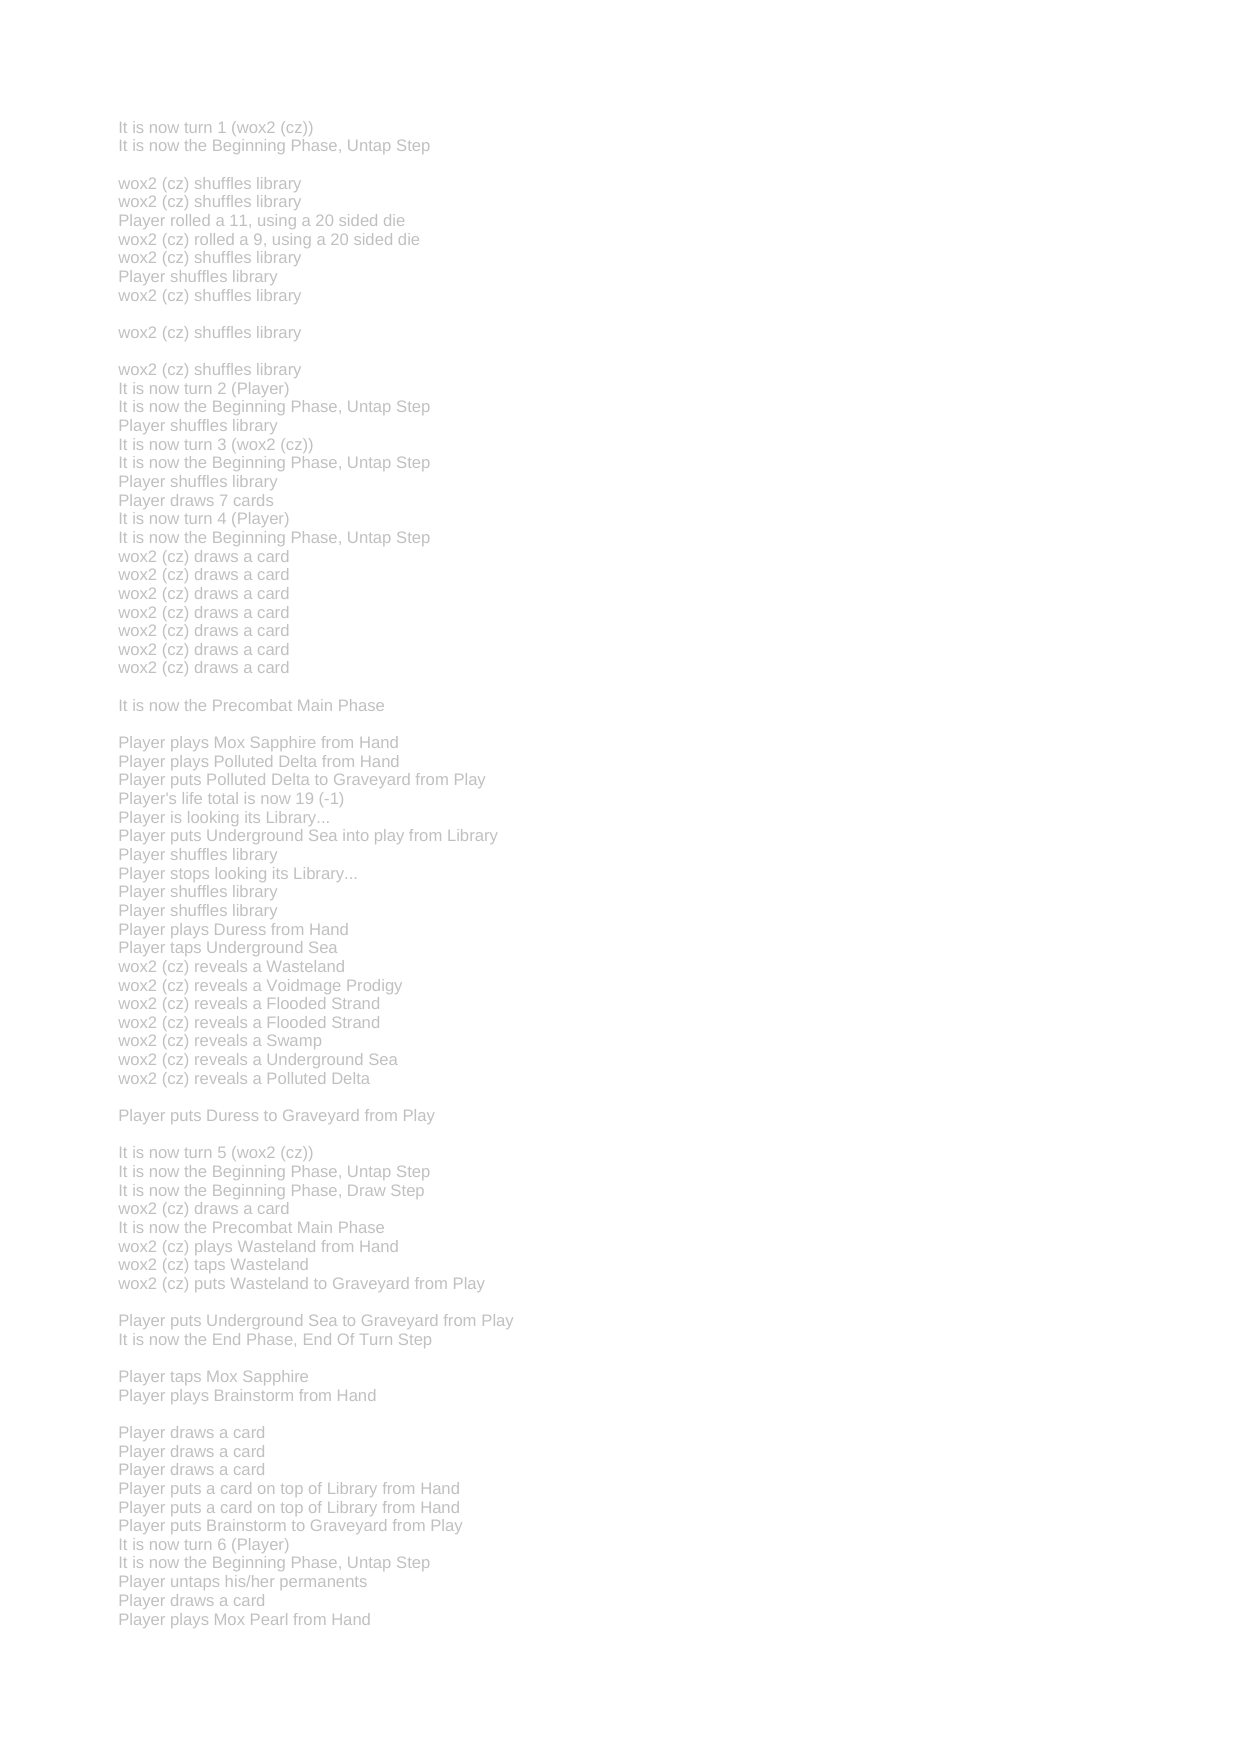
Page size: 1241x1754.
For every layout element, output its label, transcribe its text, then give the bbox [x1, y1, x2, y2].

text Player puts Underground Sea into play from Library [118, 827, 1122, 845]
text wox2 (cz) rolled a 9, using a 20 sided die [118, 230, 1122, 249]
text Player untaps his/her permanents [118, 1572, 1122, 1591]
text It is now turn 1 (wox2 (cz)) [118, 118, 1122, 137]
text wox2 (cz) draws a card [118, 584, 1122, 603]
text wox2 (cz) draws a card [118, 566, 1122, 584]
text wox2 (cz) taps Wasteland [118, 1256, 1122, 1274]
text Player draws a card [118, 1442, 1122, 1461]
text Player draws a card [118, 1423, 1122, 1442]
text wox2 (cz) reveals a Wasteland [118, 957, 1122, 976]
text wox2 (cz) reveals a Flooded Strand [118, 994, 1122, 1013]
text Player's life total is now 19 (-1) [118, 789, 1122, 808]
text Player plays Polluted Delta from Hand [118, 752, 1122, 771]
text wox2 (cz) puts Wasteland to Graveyard from Play [118, 1274, 1122, 1293]
text <Player> Ok [118, 1088, 1122, 1106]
text wox2 (cz) shuffles library [118, 249, 1122, 267]
text Player puts Underground Sea to Graveyard from Play [118, 1311, 1122, 1330]
text Player plays Mox Sapphire from Hand [118, 733, 1122, 752]
text Player is looking its Library... [118, 808, 1122, 827]
text wox2 (cz) reveals a Underground Sea [118, 1050, 1122, 1069]
text It is now the Beginning Phase, Untap Step [118, 528, 1122, 547]
text wox2 (cz) draws a card [118, 640, 1122, 659]
text wox2 (cz) shuffles library [118, 193, 1122, 211]
text It is now the Beginning Phase, Untap Step [118, 1162, 1122, 1181]
text It is now the End Phase, End Of Turn Step [118, 1330, 1122, 1349]
text Player plays Brainstorm from Hand [118, 1386, 1122, 1405]
text <Player> kp [118, 677, 1122, 696]
text <Player> End my turn [118, 1125, 1122, 1144]
text wox2 (cz) draws a card [118, 622, 1122, 640]
text It is now the Beginning Phase, Untap Step [118, 398, 1122, 416]
text Player plays Duress from Hand [118, 920, 1122, 938]
text wox2 (cz) draws a card [118, 547, 1122, 566]
text wox2 (cz) shuffles library [118, 361, 1122, 379]
text <wox2 (cz)> End my turn [118, 1349, 1122, 1367]
text <wox2 (cz)> kp [118, 715, 1122, 733]
text <wox2 (cz)> Ok [118, 1405, 1122, 1423]
text <wox2 (cz)> k [118, 342, 1122, 361]
text It is now turn 5 (wox2 (cz)) [118, 1144, 1122, 1162]
text It is now turn 4 (Player) [118, 510, 1122, 528]
text wox2 (cz) reveals a Flooded Strand [118, 1013, 1122, 1032]
text It is now turn 3 (wox2 (cz)) [118, 435, 1122, 454]
text Player shuffles library [118, 901, 1122, 920]
text Player shuffles library [118, 845, 1122, 864]
text Player puts Brainstorm to Graveyard from Play [118, 1517, 1122, 1535]
text wox2 (cz) draws a card [118, 1199, 1122, 1218]
text It is now the Beginning Phase, Untap Step [118, 1554, 1122, 1572]
text Player draws 7 cards [118, 491, 1122, 510]
text It is now the Beginning Phase, Untap Step [118, 454, 1122, 472]
text Player shuffles library [118, 883, 1122, 901]
text wox2 (cz) draws a card [118, 603, 1122, 622]
text wox2 (cz) reveals a Swamp [118, 1032, 1122, 1050]
text It is now the Beginning Phase, Untap Step [118, 137, 1122, 155]
text Player stops looking its Library... [118, 864, 1122, 883]
text It is now turn 6 (Player) [118, 1535, 1122, 1554]
text Player shuffles library [118, 267, 1122, 286]
text wox2 (cz) shuffles library [118, 323, 1122, 342]
text It is now the Precombat Main Phase [118, 696, 1122, 715]
text wox2 (cz) reveals a Voidmage Prodigy [118, 976, 1122, 994]
text Player taps Underground Sea [118, 938, 1122, 957]
text It is now turn 2 (Player) [118, 379, 1122, 398]
text Player draws a card [118, 1461, 1122, 1479]
text wox2 (cz) draws a card [118, 659, 1122, 677]
text <wox2 (cz)> Sea [118, 1293, 1122, 1311]
text Player taps Mox Sapphire [118, 1367, 1122, 1386]
text It is now the Beginning Phase, Draw Step [118, 1181, 1122, 1199]
text Player shuffles library [118, 416, 1122, 435]
text <Player> ip [118, 304, 1122, 323]
text It is now the Precombat Main Phase [118, 1218, 1122, 1237]
text Player puts Duress to Graveyard from Play [118, 1106, 1122, 1125]
text wox2 (cz) shuffles library [118, 174, 1122, 193]
text <wox2 (cz)> hi [118, 155, 1122, 174]
text Player puts a card on top of Library from Hand [118, 1479, 1122, 1498]
text Player draws a card [118, 1591, 1122, 1610]
text wox2 (cz) shuffles library [118, 286, 1122, 304]
text wox2 (cz) reveals a Polluted Delta [118, 1069, 1122, 1088]
text Player shuffles library [118, 472, 1122, 491]
text wox2 (cz) plays Wasteland from Hand [118, 1237, 1122, 1256]
text Player plays Mox Pearl from Hand [118, 1610, 1122, 1628]
text Player puts Polluted Delta to Graveyard from Play [118, 771, 1122, 789]
text Player puts a card on top of Library from Hand [118, 1498, 1122, 1517]
text Player rolled a 11, using a 20 sided die [118, 211, 1122, 230]
